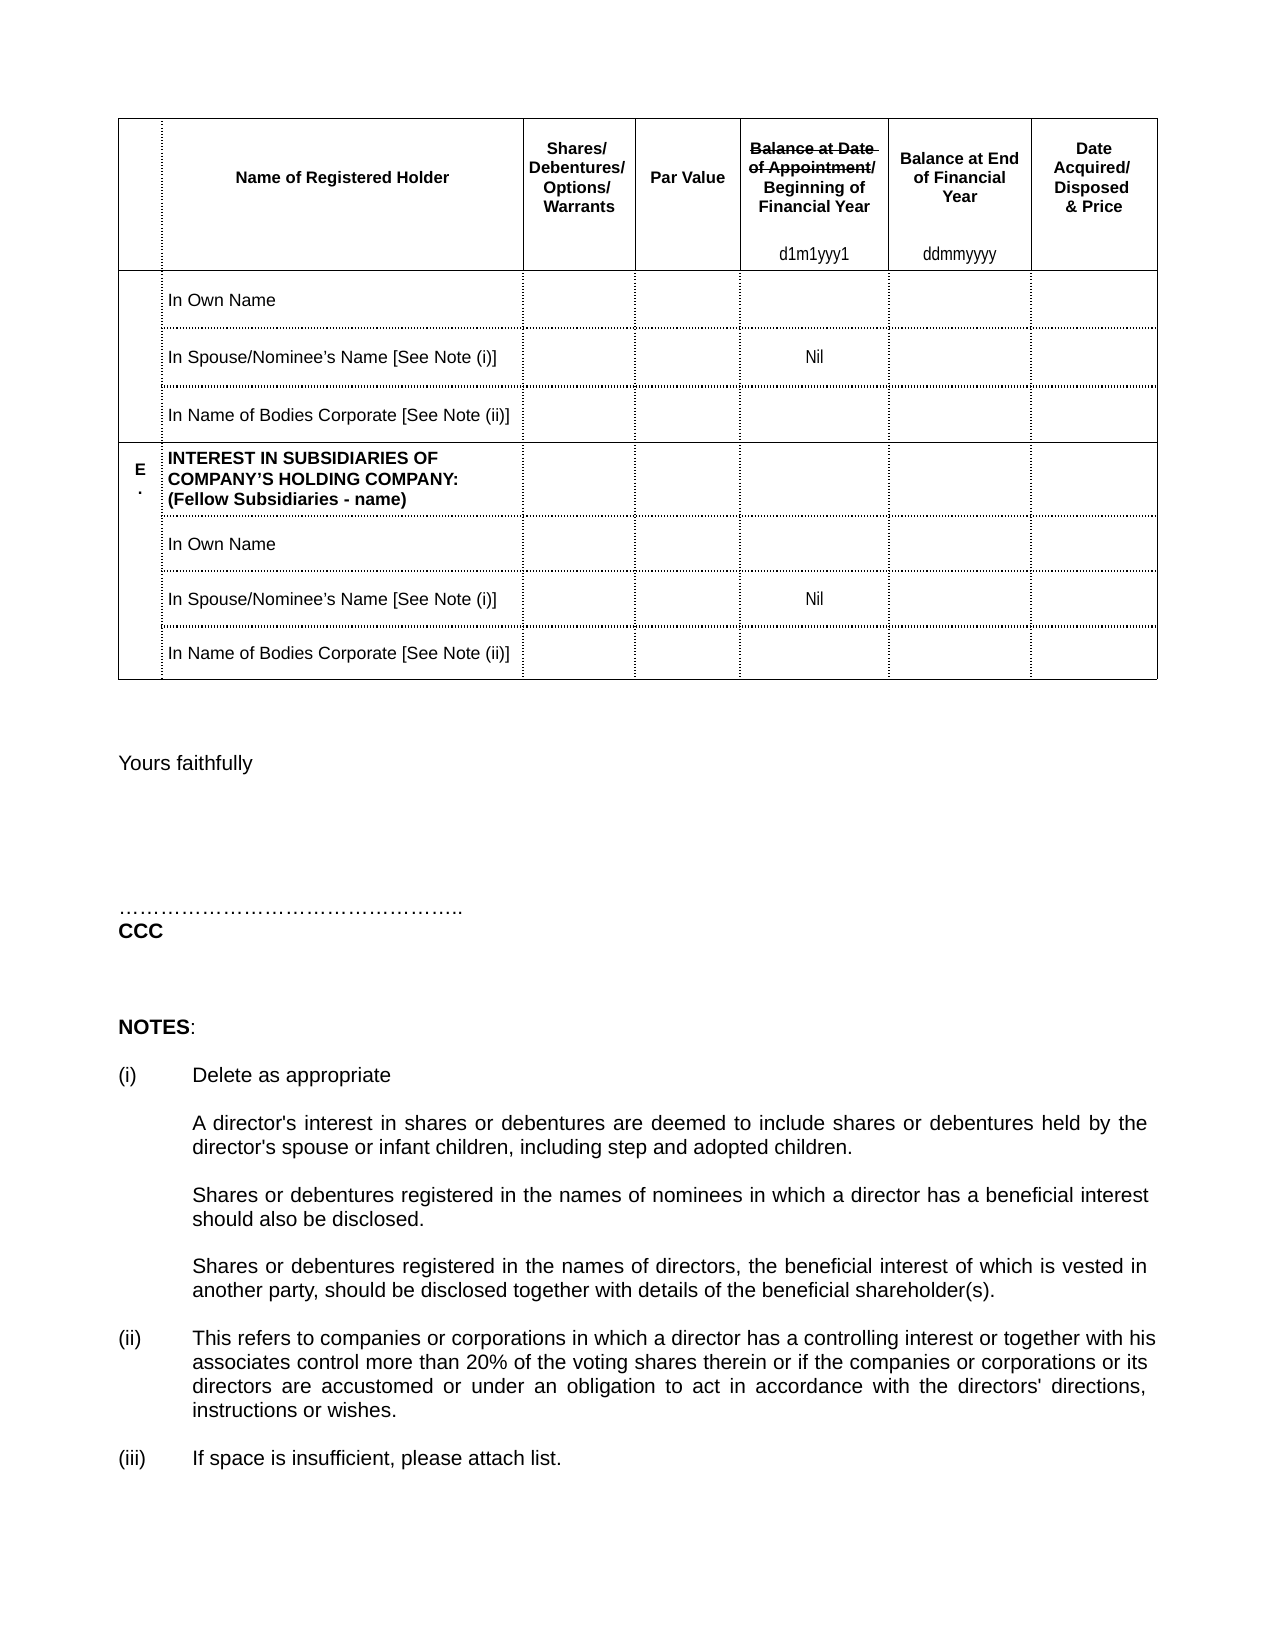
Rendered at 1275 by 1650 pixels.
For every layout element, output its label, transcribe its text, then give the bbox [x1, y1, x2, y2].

table_cell [740, 625, 888, 679]
table_cell Nil [740, 327, 888, 385]
table_cell [119, 271, 162, 327]
table_cell [162, 237, 523, 270]
table_cell [119, 385, 162, 442]
table_cell [523, 625, 635, 679]
table_header Shares/ Debentures/ Options/ Warrants [524, 119, 635, 237]
table_cell ddmmyyyy [889, 237, 1031, 270]
table_cell [635, 327, 740, 385]
table_cell [523, 327, 635, 385]
table_header Name of Registered Holder [162, 119, 523, 237]
table_cell [523, 570, 635, 625]
table_cell [119, 327, 162, 385]
table_cell In Own Name [162, 515, 523, 570]
text A director's interest in shares or debentures are deemed to include shares or debentures held by the director's spouse or infant children, including step and adopted children. [118, 1111, 1157, 1158]
text Yours faithfully [118, 751, 1157, 775]
text (i) Delete as appropriate [118, 1063, 1157, 1087]
table_cell [119, 570, 162, 625]
table_cell [889, 443, 1031, 515]
text CCC [118, 919, 1157, 943]
table_header Par Value [636, 119, 740, 237]
table_cell [635, 625, 740, 679]
table_cell In Name of Bodies Corporate [See Note (ii)] [162, 625, 523, 679]
table_cell [1031, 625, 1157, 679]
table_cell In Spouse/Nominee’s Name [See Note (i)] [162, 570, 523, 625]
table_cell [889, 327, 1031, 385]
table_cell [740, 443, 888, 515]
table_header Balance at Date of Appointment/ Beginning of Financial Year [741, 119, 888, 237]
table_cell [119, 237, 162, 270]
table_cell In Own Name [162, 271, 523, 327]
table_cell In Name of Bodies Corporate [See Note (ii)] [162, 385, 523, 442]
table_cell [1031, 443, 1157, 515]
table_cell [119, 625, 162, 679]
table_cell Nil [740, 570, 888, 625]
text (ii) This refers to companies or corporations in which a director has a controlling interest or together with his associates control more than 20% of the voting shares therein or if the companies or corporations or its directors are accustomed or under an obligation to act in accordance with the directors' directions, instructions or wishes. [118, 1326, 1157, 1422]
table_cell [740, 515, 888, 570]
table_cell [523, 271, 635, 327]
table_cell [523, 515, 635, 570]
table_cell [889, 570, 1031, 625]
table_cell [523, 385, 635, 442]
table_cell [635, 271, 740, 327]
table_cell [889, 271, 1031, 327]
text (iii) If space is insufficient, please attach list. [118, 1446, 1157, 1470]
table_cell [524, 237, 635, 270]
table_header [119, 119, 162, 237]
text Shares or debentures registered in the names of directors, the beneficial interest of which is vested in another party, should be disclosed together with details of the beneficial shareholder(s). [118, 1254, 1157, 1302]
table_cell [635, 515, 740, 570]
table_cell [636, 237, 740, 270]
table_cell E . [119, 443, 162, 515]
table_cell In Spouse/Nominee’s Name [See Note (i)] [162, 327, 523, 385]
text ………………………………………….. [118, 895, 1157, 919]
table_cell [635, 570, 740, 625]
table_header Balance at End of Financial Year [889, 119, 1031, 237]
table_cell [119, 515, 162, 570]
table_cell [1031, 271, 1157, 327]
table_cell [889, 385, 1031, 442]
table_cell [889, 625, 1031, 679]
table_cell [1031, 570, 1157, 625]
table_cell [1031, 327, 1157, 385]
text NOTES: [118, 1015, 1157, 1039]
table_cell [523, 443, 635, 515]
table_cell [1031, 385, 1157, 442]
table_cell [635, 443, 740, 515]
table_cell d1m1yyy1 [741, 237, 888, 270]
table_cell [1031, 515, 1157, 570]
table_header Date Acquired/ Disposed & Price [1032, 119, 1157, 237]
table_cell [1032, 237, 1157, 270]
table_cell INTEREST IN SUBSIDIARIES OF COMPANY’S HOLDING COMPANY: (Fellow Subsidiaries - name) [162, 443, 523, 515]
text Shares or debentures registered in the names of nominees in which a director has a beneficial interest should also be disclosed. [118, 1182, 1157, 1230]
table_cell [740, 385, 888, 442]
table_cell [635, 385, 740, 442]
table_cell [889, 515, 1031, 570]
table_cell [740, 271, 888, 327]
